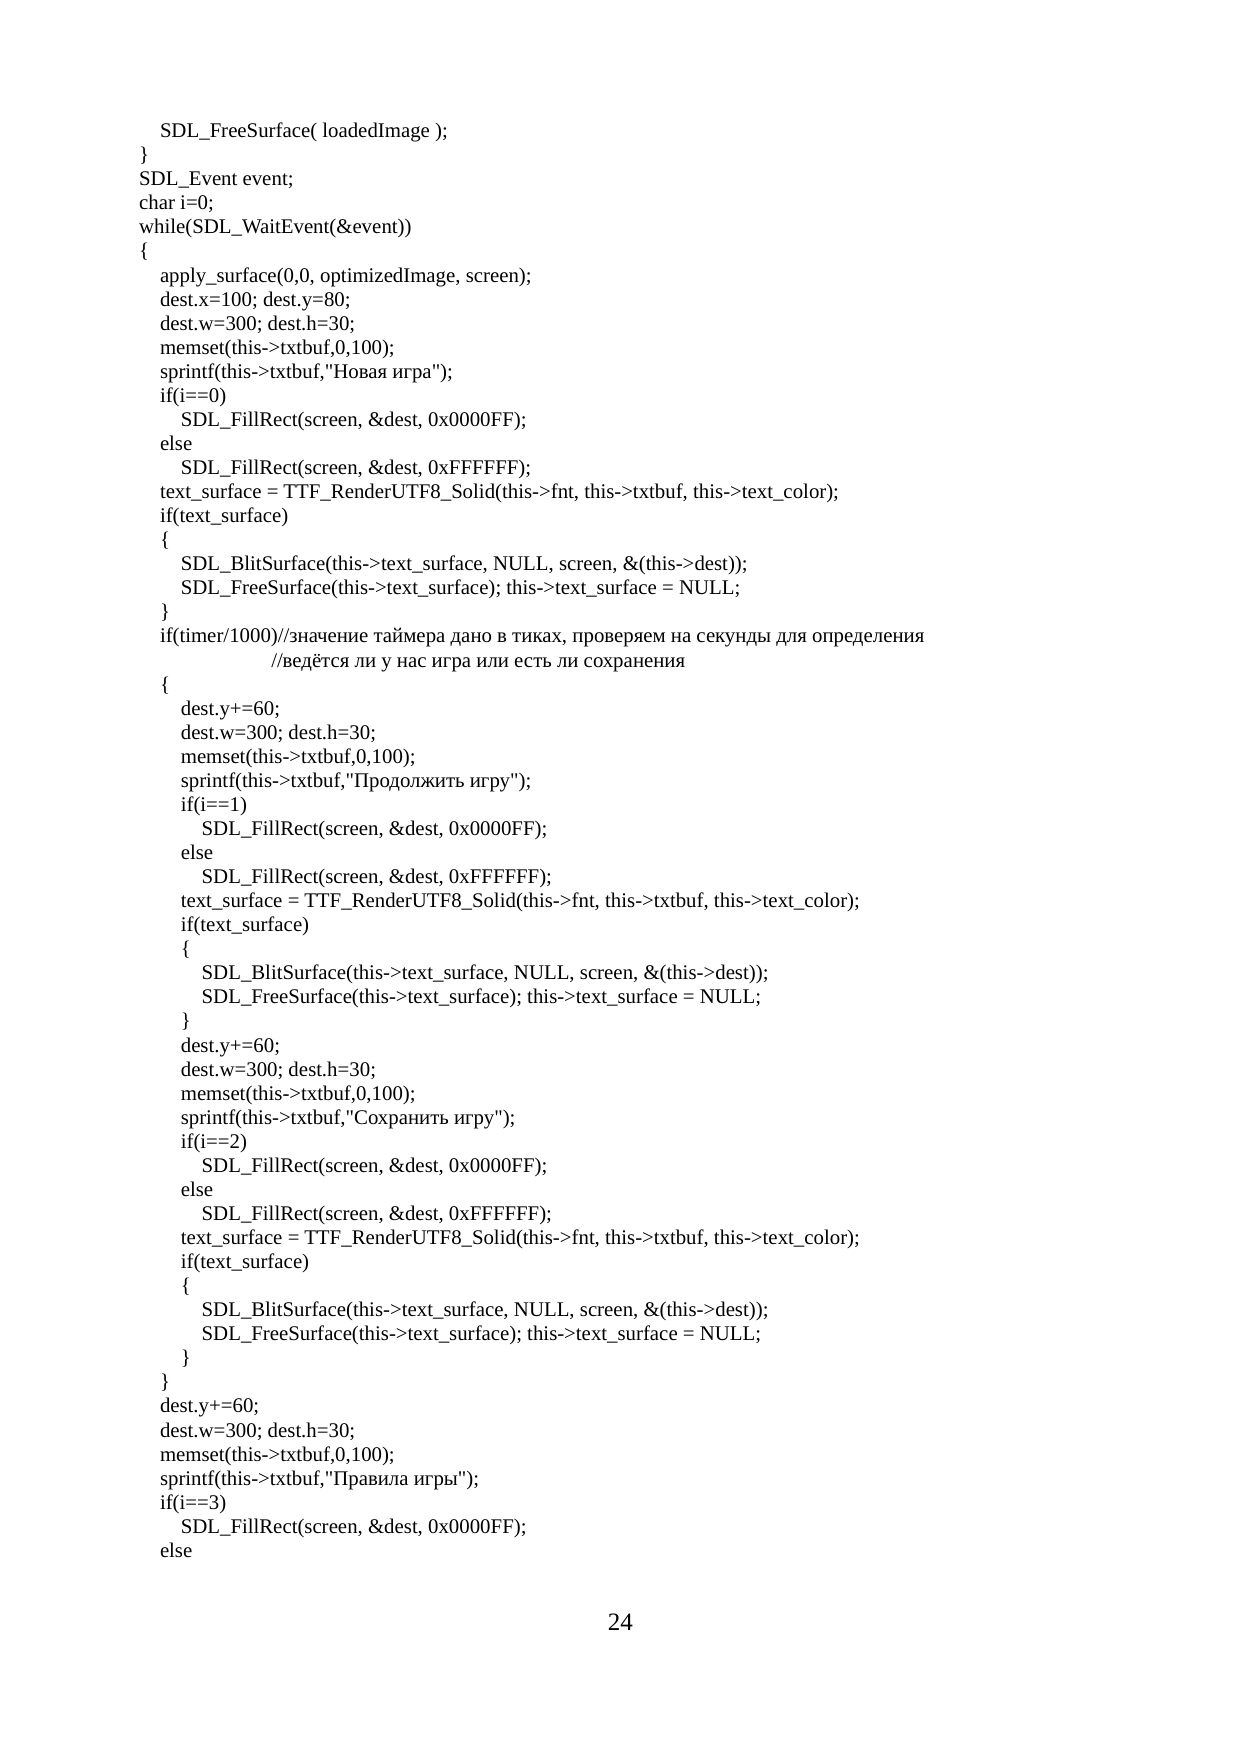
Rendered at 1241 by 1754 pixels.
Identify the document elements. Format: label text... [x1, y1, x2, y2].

text text_surface = TTF_RenderUTF8_Solid(this->fnt, this->txtbuf, this->text_color); [118, 479, 1122, 503]
text dest.y+=60; [118, 1032, 1122, 1057]
text SDL_Event event; [118, 166, 1122, 190]
text } [118, 1345, 1122, 1369]
text memset(this->txtbuf,0,100); [118, 744, 1122, 768]
text SDL_FreeSurface(this->text_surface); this->text_surface = NULL; [118, 575, 1122, 599]
text SDL_FillRect(screen, &dest, 0x0000FF); [118, 1153, 1122, 1177]
text if(i==1) [118, 792, 1122, 816]
text else [118, 1177, 1122, 1201]
text if(text_surface) [118, 503, 1122, 527]
text if(text_surface) [118, 1249, 1122, 1273]
text SDL_FreeSurface(this->text_surface); this->text_surface = NULL; [118, 984, 1122, 1008]
text sprintf(this->txtbuf,"Продолжить игру"); [118, 768, 1122, 792]
text sprintf(this->txtbuf,"Сохранить игру"); [118, 1105, 1122, 1129]
text dest.w=300; dest.h=30; [118, 1417, 1122, 1442]
text //ведётся ли у нас игра или есть ли сохранения [118, 647, 1122, 672]
text if(timer/1000)//значение таймера дано в тиках, проверяем на секунды для определения [118, 623, 1122, 647]
text sprintf(this->txtbuf,"Новая игра"); [118, 359, 1122, 383]
text dest.w=300; dest.h=30; [118, 311, 1122, 335]
text if(i==2) [118, 1129, 1122, 1153]
text { [118, 527, 1122, 551]
text { [118, 672, 1122, 696]
text } [118, 1369, 1122, 1393]
text } [118, 1008, 1122, 1032]
text SDL_BlitSurface(this->text_surface, NULL, screen, &(this->dest)); [118, 960, 1122, 984]
text { [118, 238, 1122, 262]
text memset(this->txtbuf,0,100); [118, 1442, 1122, 1466]
text if(i==0) [118, 383, 1122, 407]
text dest.w=300; dest.h=30; [118, 720, 1122, 744]
text text_surface = TTF_RenderUTF8_Solid(this->fnt, this->txtbuf, this->text_color); [118, 1225, 1122, 1249]
text else [118, 840, 1122, 864]
text SDL_FreeSurface( loadedImage ); [118, 118, 1122, 142]
text SDL_FreeSurface(this->text_surface); this->text_surface = NULL; [118, 1321, 1122, 1345]
text { [118, 1273, 1122, 1297]
text } [118, 142, 1122, 166]
text sprintf(this->txtbuf,"Правила игры"); [118, 1466, 1122, 1490]
text else [118, 431, 1122, 455]
text } [118, 599, 1122, 623]
text SDL_FillRect(screen, &dest, 0x0000FF); [118, 407, 1122, 431]
text { [118, 936, 1122, 960]
text SDL_FillRect(screen, &dest, 0xFFFFFF); [118, 1201, 1122, 1225]
text memset(this->txtbuf,0,100); [118, 1081, 1122, 1105]
text dest.y+=60; [118, 1393, 1122, 1417]
text char i=0; [118, 190, 1122, 214]
text SDL_BlitSurface(this->text_surface, NULL, screen, &(this->dest)); [118, 1297, 1122, 1321]
text dest.x=100; dest.y=80; [118, 287, 1122, 311]
text dest.w=300; dest.h=30; [118, 1057, 1122, 1081]
text memset(this->txtbuf,0,100); [118, 335, 1122, 359]
text while(SDL_WaitEvent(&event)) [118, 214, 1122, 238]
text SDL_BlitSurface(this->text_surface, NULL, screen, &(this->dest)); [118, 551, 1122, 575]
text dest.y+=60; [118, 696, 1122, 720]
text SDL_FillRect(screen, &dest, 0xFFFFFF); [118, 864, 1122, 888]
text if(text_surface) [118, 912, 1122, 936]
text SDL_FillRect(screen, &dest, 0x0000FF); [118, 816, 1122, 840]
text SDL_FillRect(screen, &dest, 0xFFFFFF); [118, 455, 1122, 479]
text text_surface = TTF_RenderUTF8_Solid(this->fnt, this->txtbuf, this->text_color); [118, 888, 1122, 912]
text apply_surface(0,0, optimizedImage, screen); [118, 262, 1122, 287]
text else [118, 1538, 1122, 1562]
text SDL_FillRect(screen, &dest, 0x0000FF); [118, 1514, 1122, 1538]
text if(i==3) [118, 1490, 1122, 1514]
